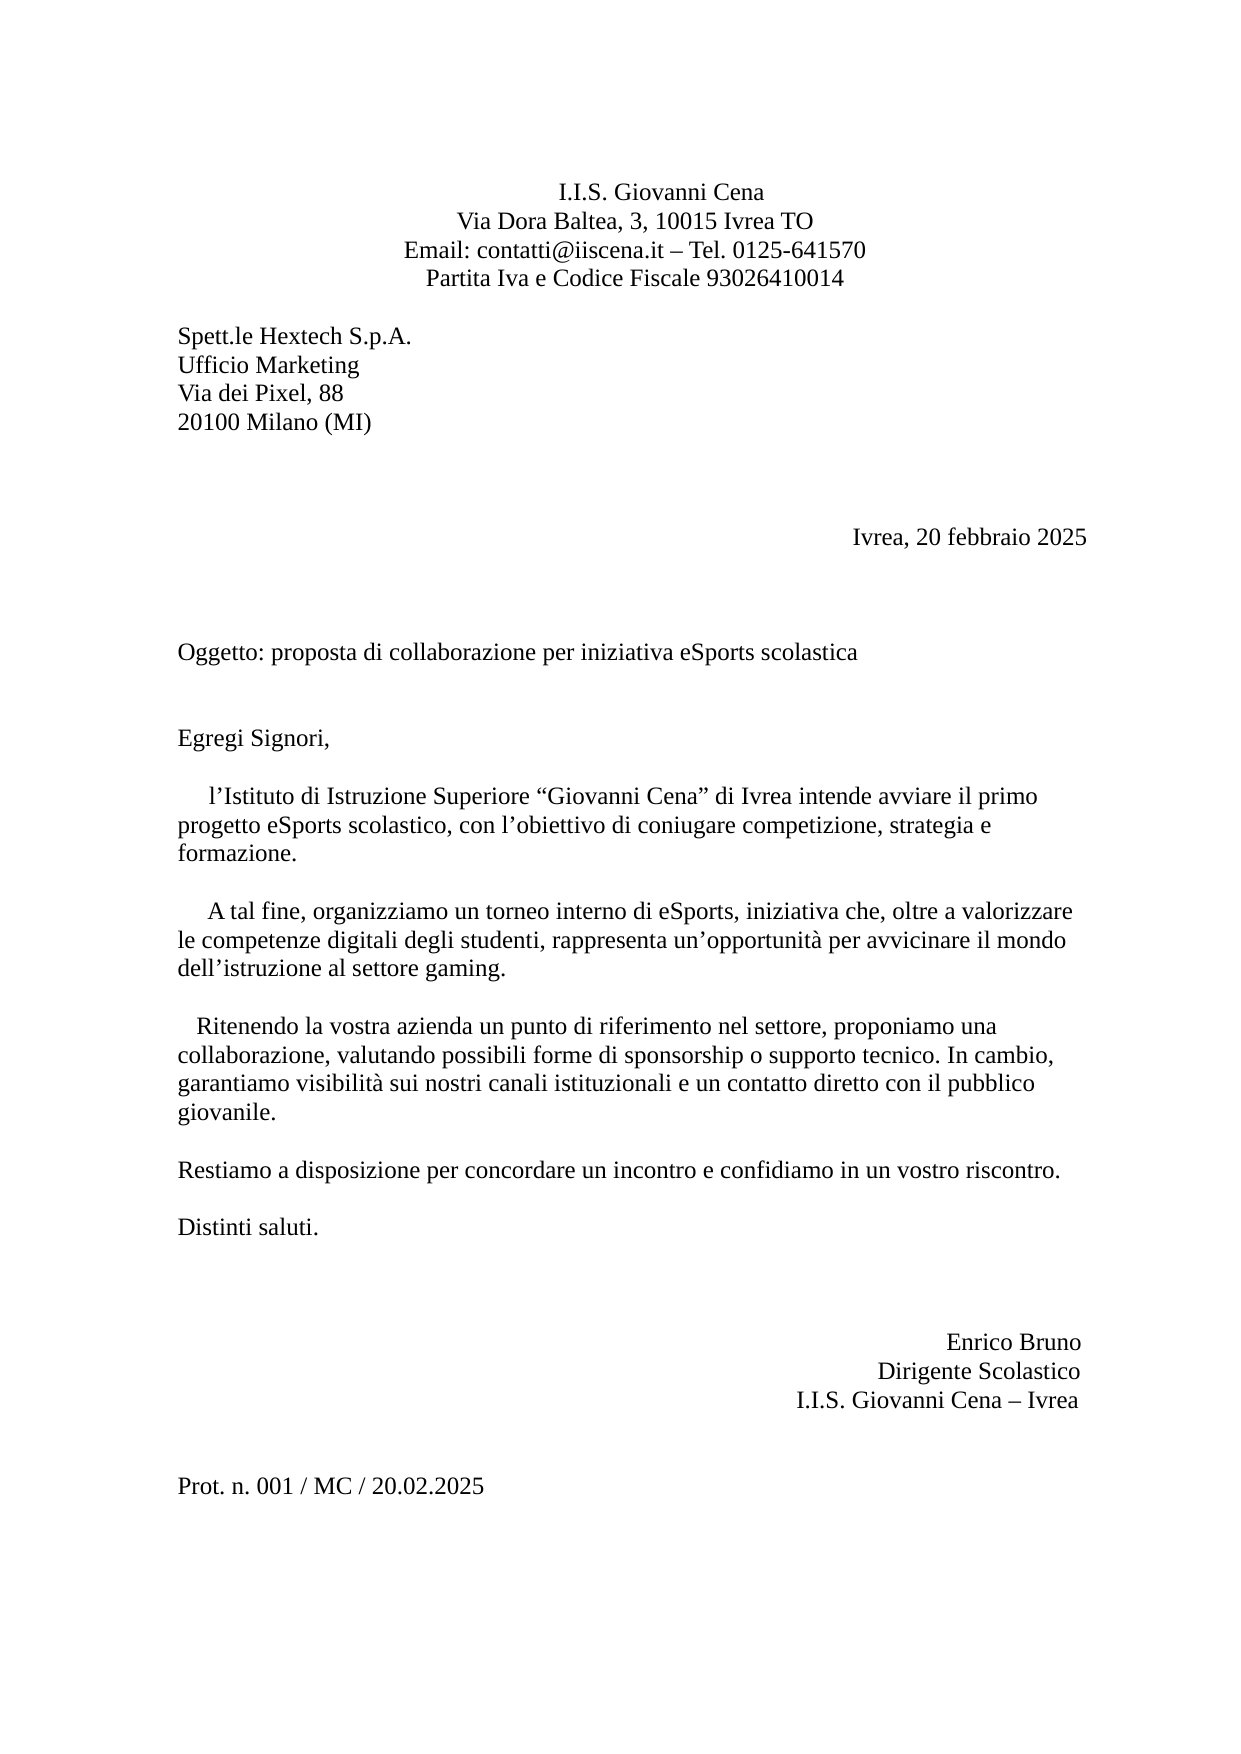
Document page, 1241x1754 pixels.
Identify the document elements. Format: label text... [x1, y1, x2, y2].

text l’Istituto di Istruzione Superiore “Giovanni Cena” di Ivrea intende avviare il primo progetto eSports scolastico, con l’obiettivo di coniugare competizione, strategia e formazione. [177, 781, 1093, 867]
text Enrico Bruno [177, 1327, 1093, 1356]
text Spett.le Hextech S.p.A. [177, 321, 1093, 350]
text I.I.S. Giovanni Cena [177, 177, 1146, 206]
text Ritenendo la vostra azienda un punto di riferimento nel settore, proponiamo una collaborazione, valutando possibili forme di sponsorship o supporto tecnico. In cambio, garantiamo visibilità sui nostri canali istituzionali e un contatto diretto con il pubblico giovanile. [177, 1011, 1093, 1126]
text Distinti saluti. [177, 1212, 1093, 1241]
text Via Dora Baltea, 3, 10015 Ivrea TO [177, 206, 1093, 235]
text Ivrea, 20 febbraio 2025 [177, 522, 1093, 551]
text Via dei Pixel, 88 [177, 378, 1093, 407]
text Dirigente Scolastico [177, 1356, 1093, 1385]
text Restiamo a disposizione per concordare un incontro e confidiamo in un vostro riscontro. [177, 1155, 1093, 1183]
text Email: contatti@iiscena.it – Tel. 0125-641570 [177, 235, 1093, 263]
text A tal fine, organizziamo un torneo interno di eSports, iniziativa che, oltre a valorizzare le competenze digitali degli studenti, rappresenta un’opportunità per avvicinare il mondo dell’istruzione al settore gaming. [177, 896, 1093, 982]
text Ufficio Marketing [177, 350, 1093, 378]
text Oggetto: proposta di collaborazione per iniziativa eSports scolastica [177, 637, 1093, 666]
text 20100 Milano (MI) [177, 407, 1093, 436]
text Egregi Signori, [177, 723, 1093, 752]
text Partita Iva e Codice Fiscale 93026410014 [177, 263, 1093, 292]
text Prot. n. 001 / MC / 20.02.2025 [177, 1471, 1093, 1500]
text I.I.S. Giovanni Cena – Ivrea [177, 1385, 1093, 1413]
